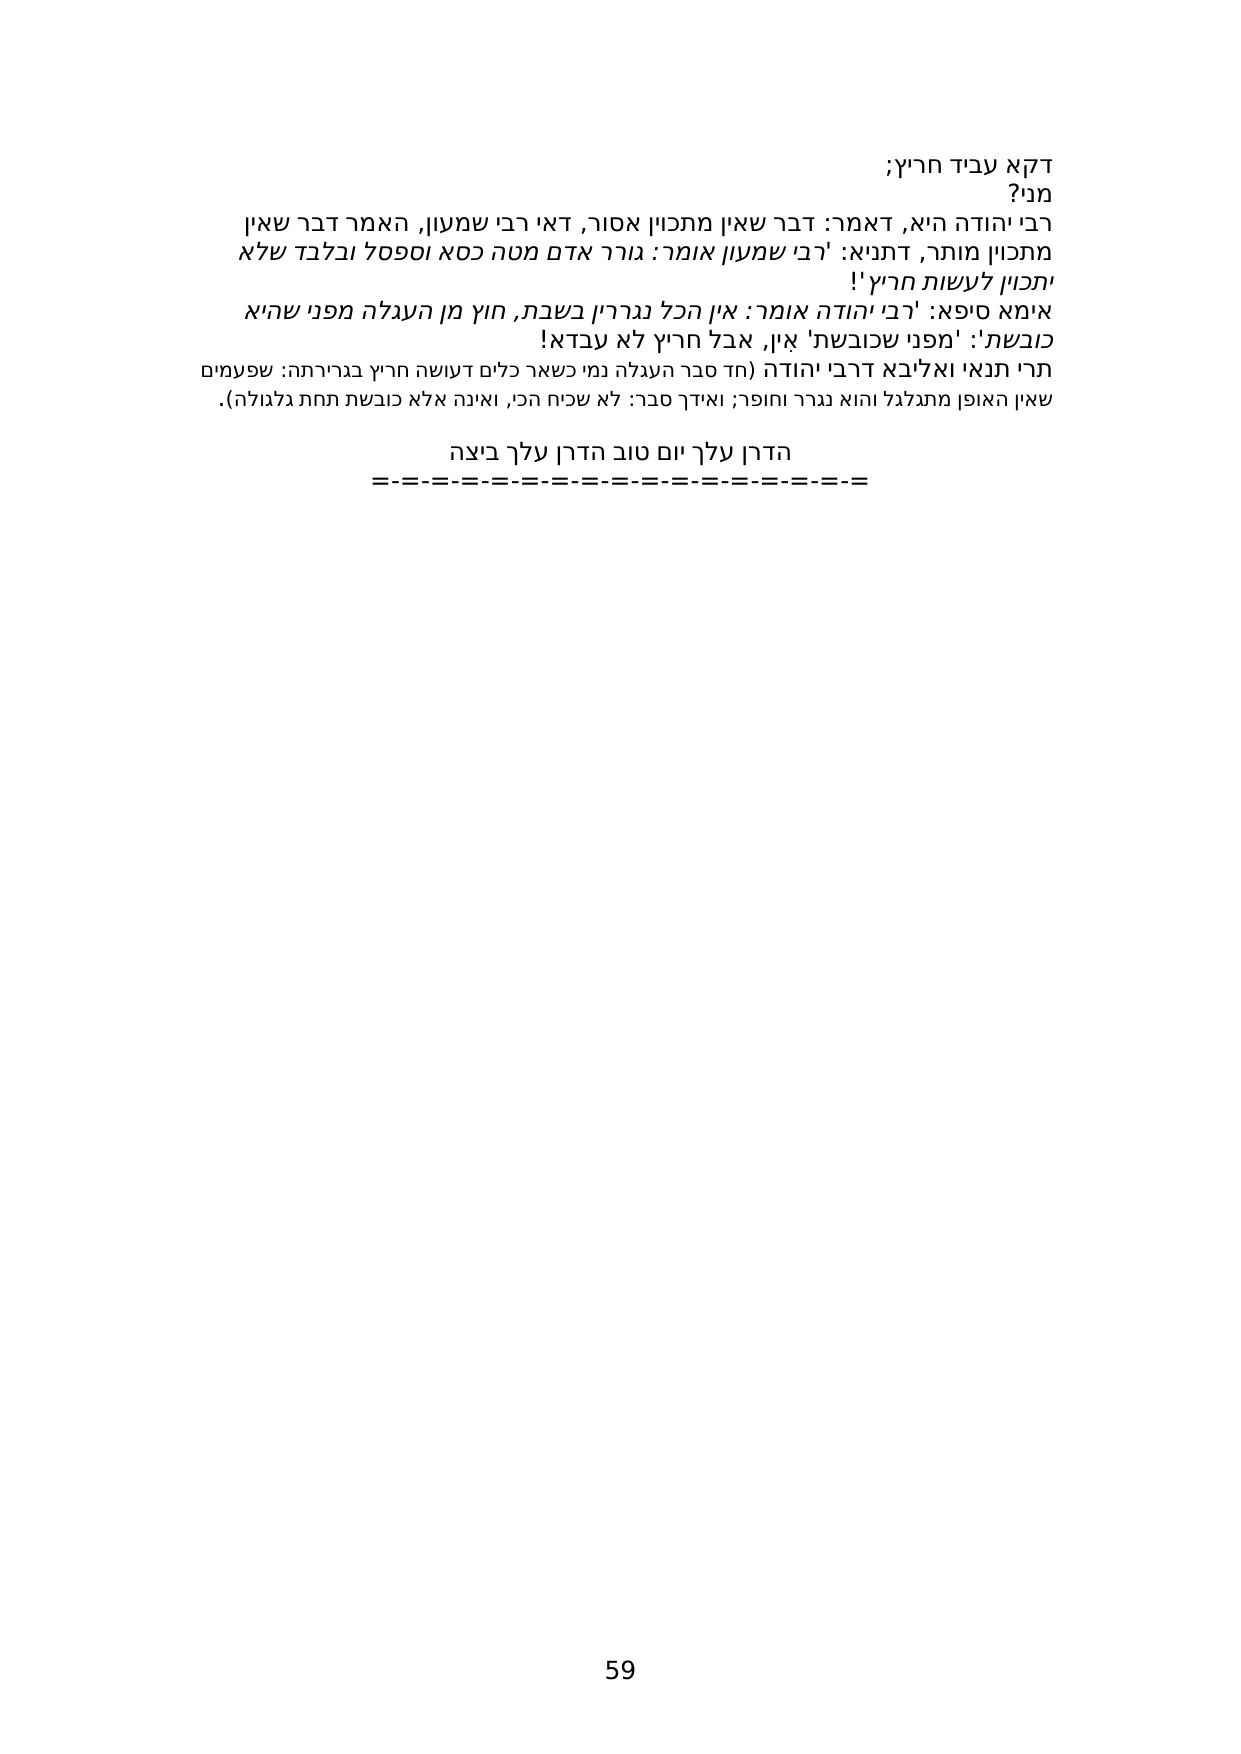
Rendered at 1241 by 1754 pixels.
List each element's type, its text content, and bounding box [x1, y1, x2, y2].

text הדרן עלך יום טוב הדרן עלך ביצה [187, 437, 1053, 466]
text =-=-=-=-=-=-=-=-=-=-=-=-=-=-=-=-= [187, 466, 1053, 495]
text אימא סיפא: 'רבי יהודה אומר: אין הכל נגררין בשבת, חוץ מן העגלה מפני שהיא כובשת': 'מפני שכובשת' אִין, אבל חריץ לא עבדא! [187, 296, 1053, 354]
text רבי יהודה היא, דאמר: דבר שאין מתכוין אסור, דאי רבי שמעון, האמר דבר שאין מתכוין מותר, דתניא: 'רבי שמעון אומר: גורר אדם מטה כסא וספסל ובלבד שלא יתכוין לעשות חריץ'! [187, 208, 1053, 296]
text מני? [187, 179, 1053, 208]
text תרי תנאי ואליבא דרבי יהודה (חד סבר העגלה נמי כשאר כלים דעושה חריץ בגרירתה: שפעמים שאין האופן מתגלגל והוא נגרר וחופר; ואידך סבר: לא שכיח הכי, ואינה אלא כובשת תחת גלגולה). [187, 354, 1053, 413]
text דקא עביד חריץ; [187, 150, 1053, 179]
